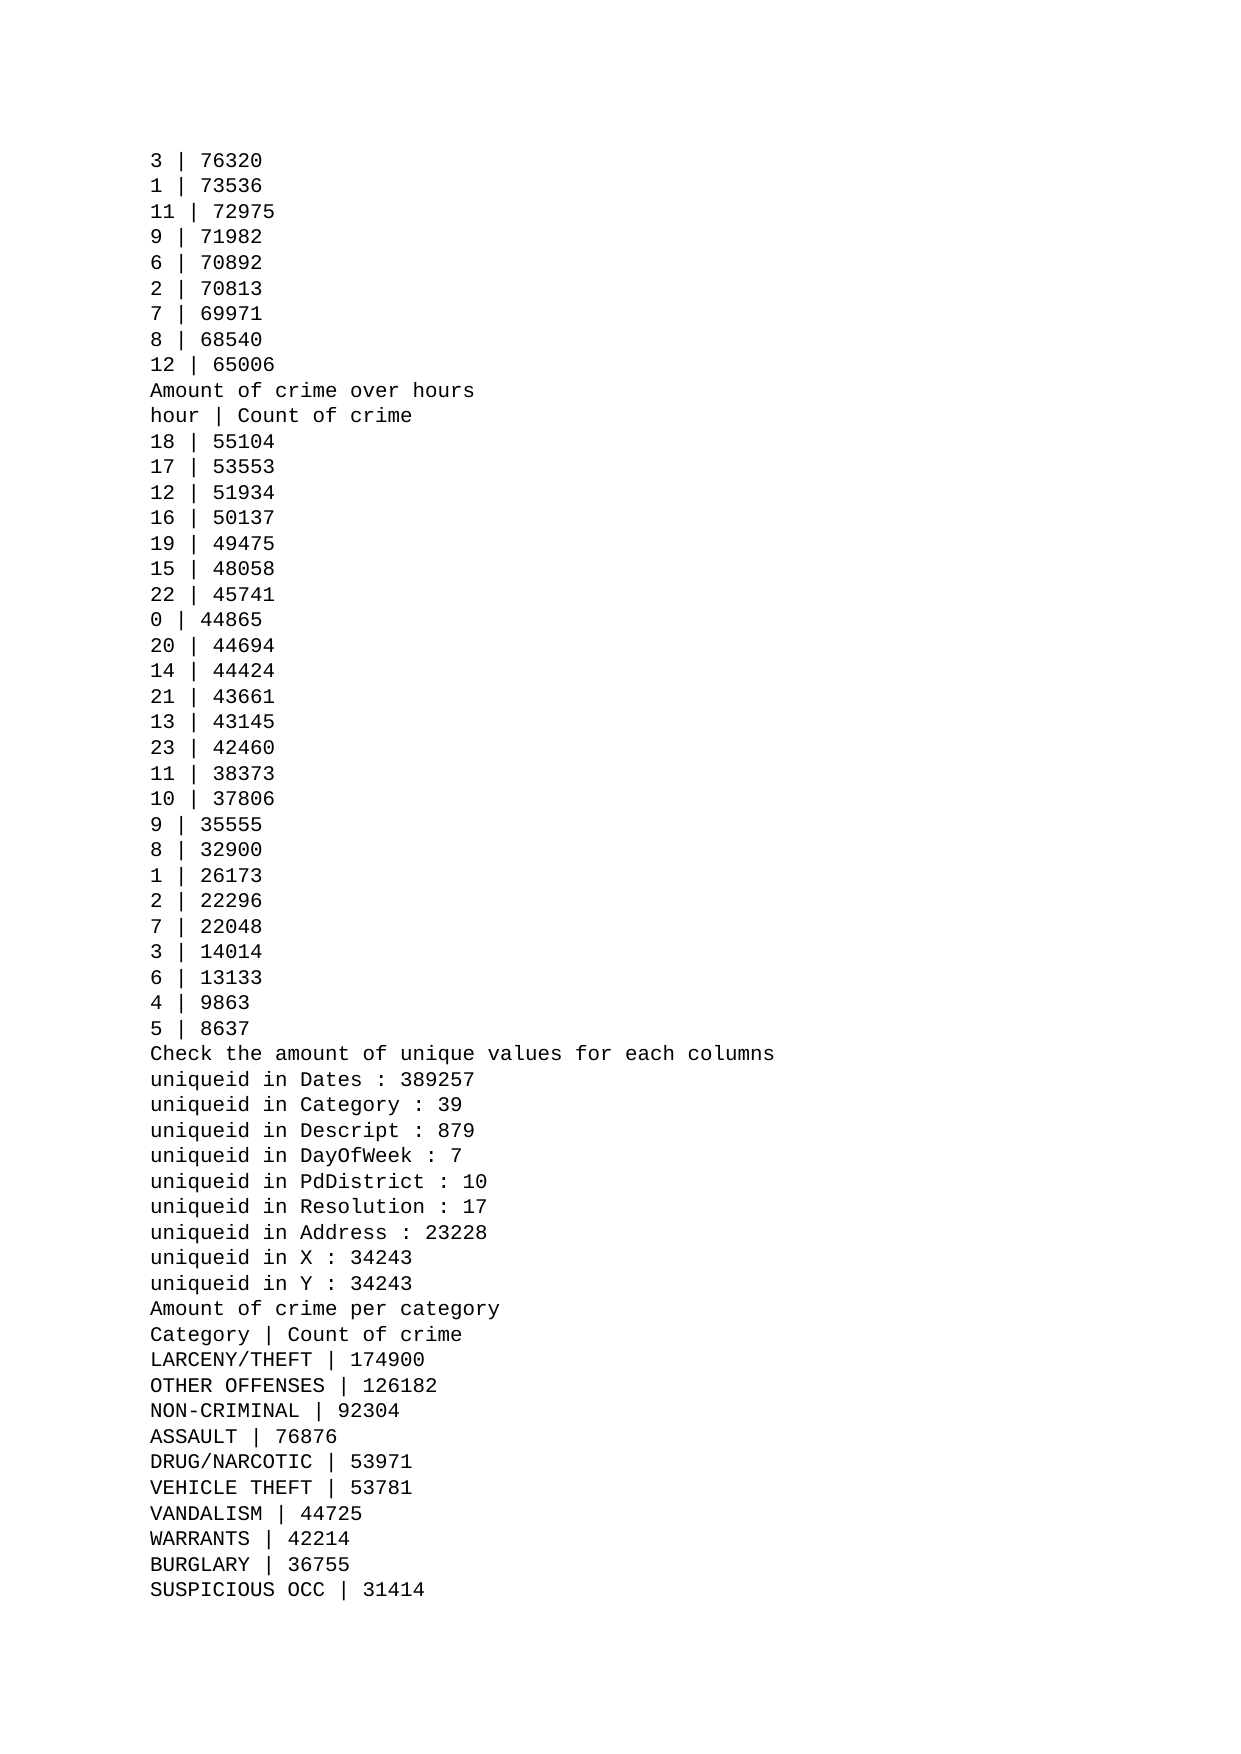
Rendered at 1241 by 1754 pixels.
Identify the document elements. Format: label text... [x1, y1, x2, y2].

text 0 | 44865 [150, 609, 1090, 633]
text uniqueid in Resolution : 17 [150, 1196, 1090, 1220]
text NON-CRIMINAL | 92304 [150, 1401, 1090, 1424]
text uniqueid in Dates : 389257 [150, 1069, 1090, 1092]
text 1 | 26173 [150, 864, 1090, 888]
text 12 | 65006 [150, 354, 1090, 378]
text 19 | 49475 [150, 533, 1090, 556]
text 20 | 44694 [150, 635, 1090, 658]
text 7 | 69971 [150, 303, 1090, 327]
text 15 | 48058 [150, 558, 1090, 582]
text Amount of crime over hours [150, 380, 1090, 403]
text ASSAULT | 76876 [150, 1426, 1090, 1450]
text OTHER OFFENSES | 126182 [150, 1375, 1090, 1399]
text VANDALISM | 44725 [150, 1503, 1090, 1526]
text 8 | 68540 [150, 329, 1090, 352]
text 13 | 43145 [150, 711, 1090, 735]
text 3 | 14014 [150, 941, 1090, 965]
text 14 | 44424 [150, 660, 1090, 684]
text 4 | 9863 [150, 992, 1090, 1016]
text uniqueid in X : 34243 [150, 1247, 1090, 1271]
text 11 | 38373 [150, 762, 1090, 786]
text SUSPICIOUS OCC | 31414 [150, 1579, 1090, 1603]
text uniqueid in Category : 39 [150, 1094, 1090, 1118]
text uniqueid in Descript : 879 [150, 1120, 1090, 1143]
text uniqueid in DayOfWeek : 7 [150, 1145, 1090, 1169]
text uniqueid in Address : 23228 [150, 1222, 1090, 1246]
text 12 | 51934 [150, 482, 1090, 505]
text 3 | 76320 [150, 150, 1090, 174]
text 1 | 73536 [150, 176, 1090, 199]
text 22 | 45741 [150, 584, 1090, 607]
text 10 | 37806 [150, 788, 1090, 812]
text VEHICLE THEFT | 53781 [150, 1477, 1090, 1501]
text Category | Count of crime [150, 1324, 1090, 1348]
text 21 | 43661 [150, 686, 1090, 709]
text 6 | 13133 [150, 967, 1090, 990]
text WARRANTS | 42214 [150, 1528, 1090, 1552]
text BURGLARY | 36755 [150, 1554, 1090, 1577]
text 18 | 55104 [150, 431, 1090, 454]
text uniqueid in PdDistrict : 10 [150, 1171, 1090, 1194]
text hour | Count of crime [150, 405, 1090, 429]
text Check the amount of unique values for each columns [150, 1043, 1090, 1067]
text 8 | 32900 [150, 839, 1090, 863]
text 7 | 22048 [150, 916, 1090, 939]
text 2 | 70813 [150, 278, 1090, 301]
text 16 | 50137 [150, 507, 1090, 531]
text 9 | 35555 [150, 813, 1090, 837]
text 2 | 22296 [150, 890, 1090, 914]
text DRUG/NARCOTIC | 53971 [150, 1452, 1090, 1475]
text 17 | 53553 [150, 456, 1090, 480]
text 9 | 71982 [150, 227, 1090, 250]
text 6 | 70892 [150, 252, 1090, 276]
text Amount of crime per category [150, 1298, 1090, 1322]
text 5 | 8637 [150, 1018, 1090, 1041]
text uniqueid in Y : 34243 [150, 1273, 1090, 1297]
text 11 | 72975 [150, 201, 1090, 225]
text LARCENY/THEFT | 174900 [150, 1349, 1090, 1373]
text 23 | 42460 [150, 737, 1090, 761]
